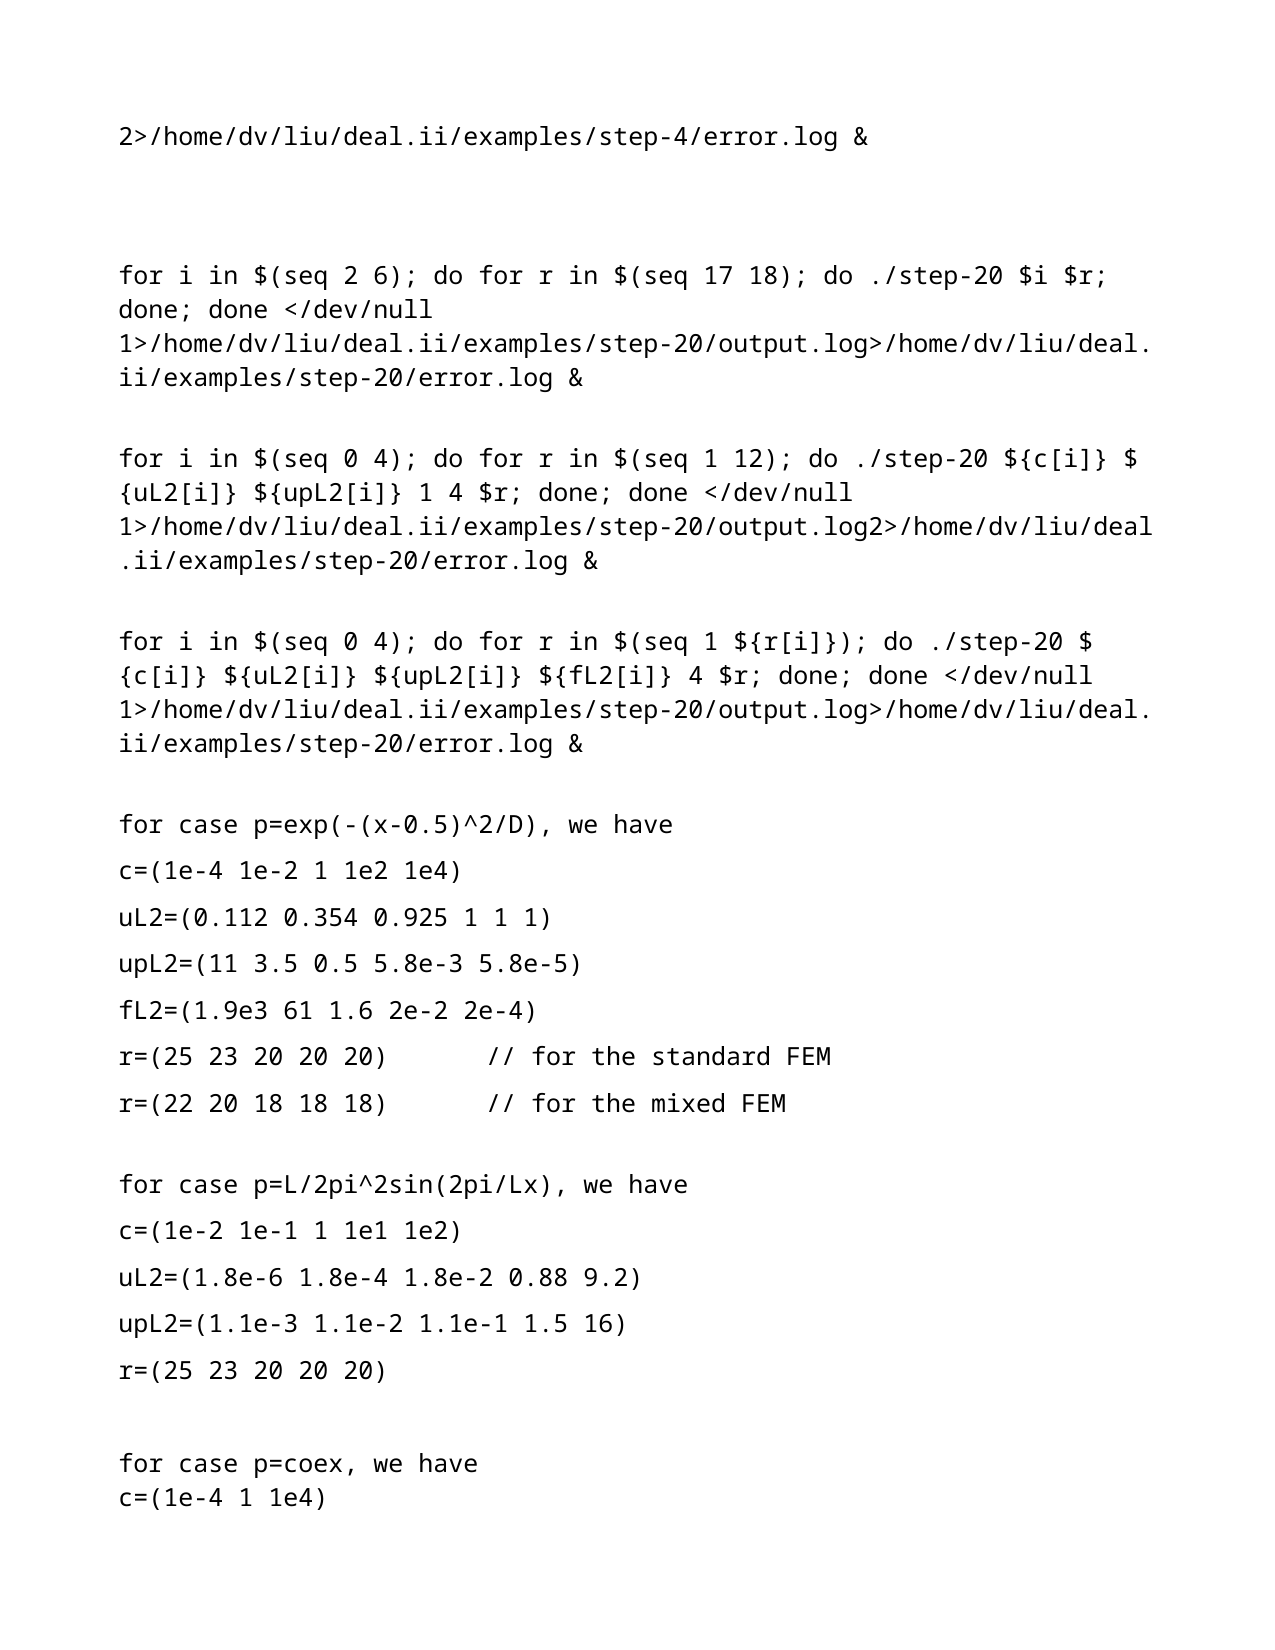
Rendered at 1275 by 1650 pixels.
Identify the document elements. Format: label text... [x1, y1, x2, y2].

text for i in $(seq 0 4); do for r in $(seq 1 12); do ./step-20 ${c[i]} ${uL2[i]} ${upL2[i]} 1 4 $r; done; done </dev/null 1>/home/dv/liu/deal.ii/examples/step-20/output.log2>/home/dv/liu/deal.ii/examples/step-20/error.log & [118, 441, 1157, 611]
text for case p=exp(-(x-0.5)^2/D), we have [118, 806, 1157, 840]
text uL2=(1.8e-6 1.8e-4 1.8e-2 0.88 9.2) [118, 1259, 1157, 1293]
text r=(25 23 20 20 20) // for the standard FEM [118, 1039, 1157, 1073]
text upL2=(1.1e-3 1.1e-2 1.1e-1 1.5 16) [118, 1306, 1157, 1340]
text 2>/home/dv/liu/deal.ii/examples/step-4/error.log & [118, 118, 1157, 152]
text uL2=(0.112 0.354 0.925 1 1 1) [118, 899, 1157, 933]
text for case p=coex, we have [118, 1446, 1157, 1480]
text fL2=(1.9e3 61 1.6 2e-2 2e-4) [118, 992, 1157, 1027]
text for i in $(seq 2 6); do for r in $(seq 17 18); do ./step-20 $i $r; done; done </dev/null 1>/home/dv/liu/deal.ii/examples/step-20/output.log>/home/dv/liu/deal.ii/examples/step-20/error.log & [118, 258, 1157, 428]
text for i in $(seq 0 4); do for r in $(seq 1 ${r[i]}); do ./step-20 ${c[i]} ${uL2[i]} ${upL2[i]} ${fL2[i]} 4 $r; done; done </dev/null 1>/home/dv/liu/deal.ii/examples/step-20/output.log>/home/dv/liu/deal.ii/examples/step-20/error.log & [118, 623, 1157, 794]
text for case p=L/2pi^2sin(2pi/Lx), we have [118, 1132, 1157, 1200]
text r=(22 20 18 18 18) // for the mixed FEM [118, 1086, 1157, 1120]
text c=(1e-4 1 1e4) [118, 1480, 1157, 1514]
text upL2=(11 3.5 0.5 5.8e-3 5.8e-5) [118, 946, 1157, 980]
text c=(1e-2 1e-1 1 1e1 1e2) [118, 1213, 1157, 1247]
text c=(1e-4 1e-2 1 1e2 1e4) [118, 853, 1157, 887]
text r=(25 23 20 20 20) [118, 1352, 1157, 1387]
